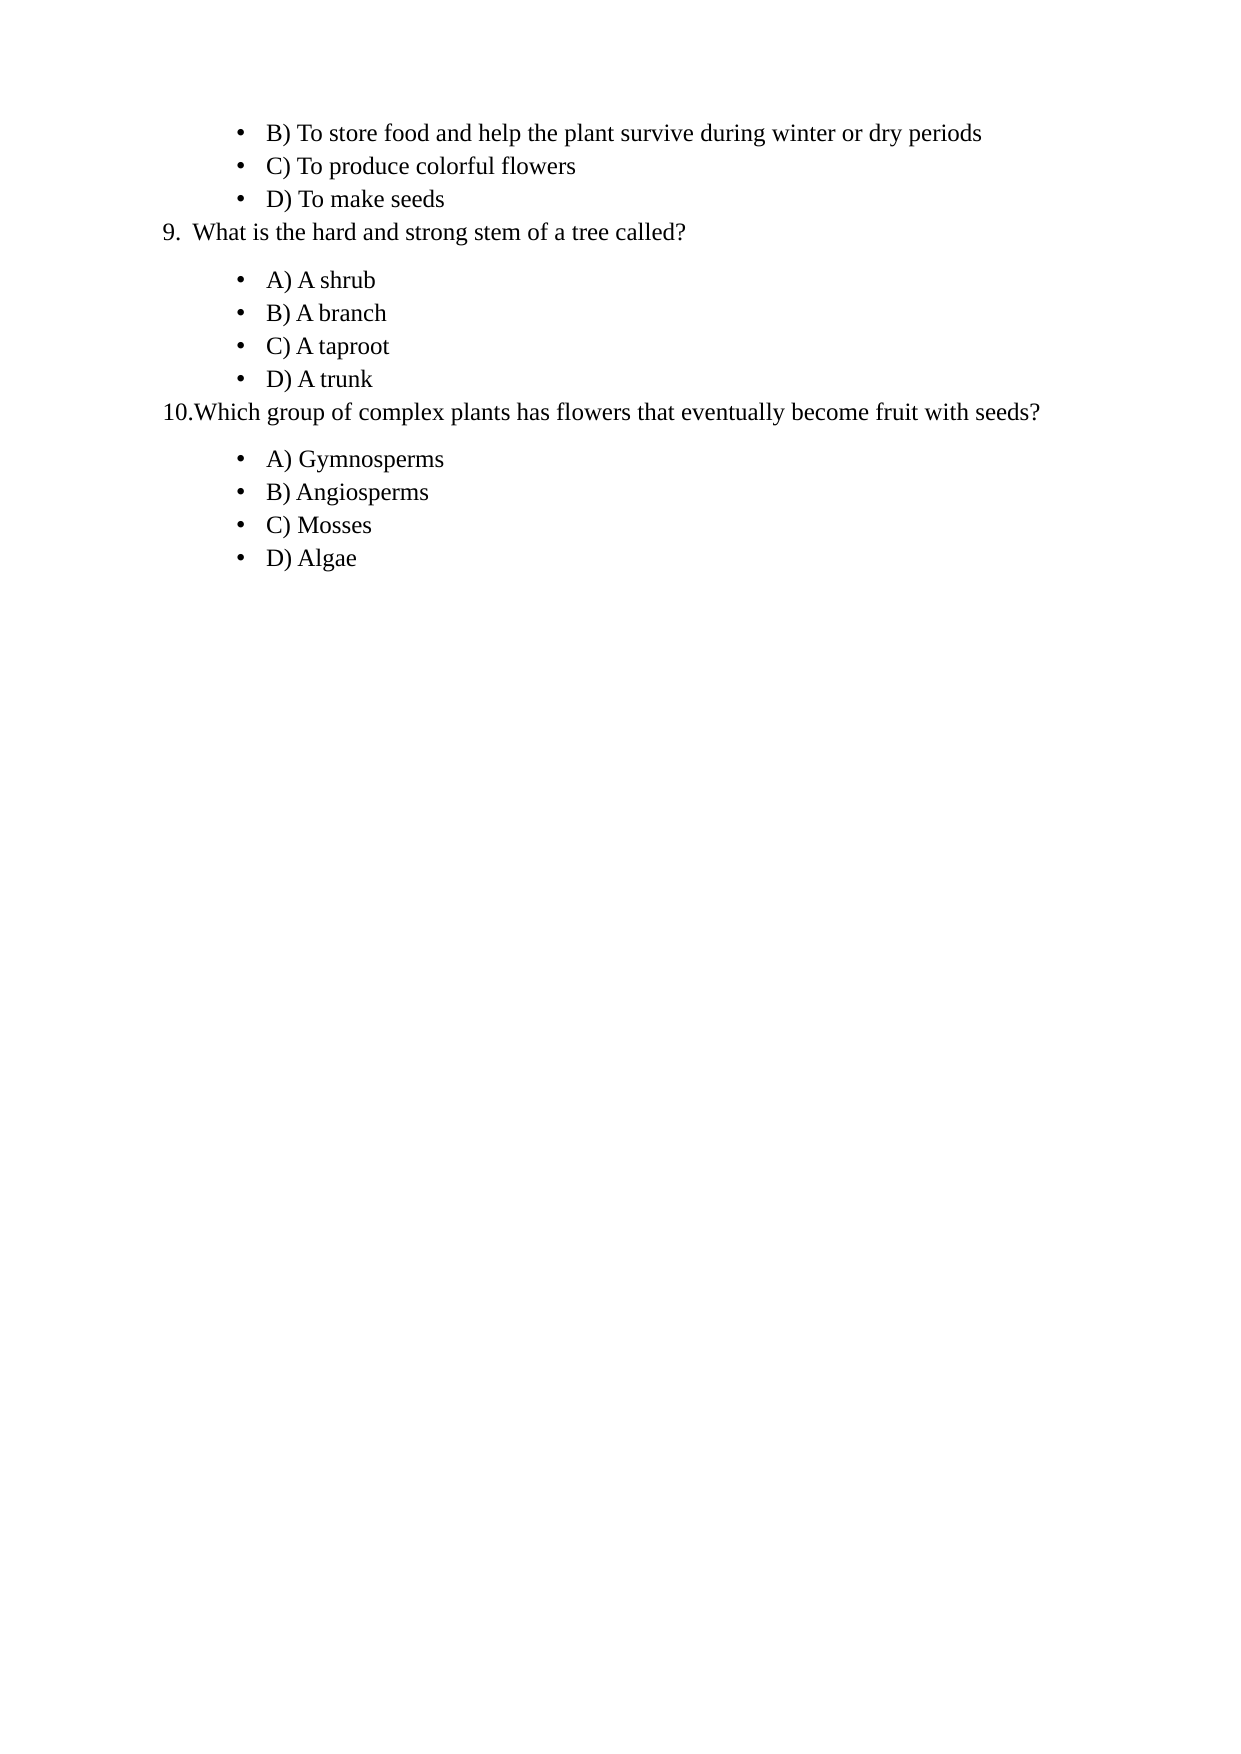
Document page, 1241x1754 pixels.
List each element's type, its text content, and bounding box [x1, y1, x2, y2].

list C) A taproot [236, 331, 1122, 359]
list C) To produce colorful flowers [236, 151, 1122, 180]
list What is the hard and strong stem of a tree called? [162, 217, 1122, 246]
list C) Mosses [236, 511, 1122, 539]
list B) To store food and help the plant survive during winter or dry periods [236, 118, 1122, 147]
list D) A trunk [236, 364, 1122, 393]
list D) Algae [236, 543, 1122, 572]
list D) To make seeds [236, 184, 1122, 213]
list B) A branch [236, 298, 1122, 327]
list B) Angiosperms [236, 477, 1122, 506]
list A) A shrub [236, 265, 1122, 293]
list Which group of complex plants has flowers that eventually become fruit with seeds? [162, 397, 1122, 426]
list A) Gymnosperms [236, 444, 1122, 473]
